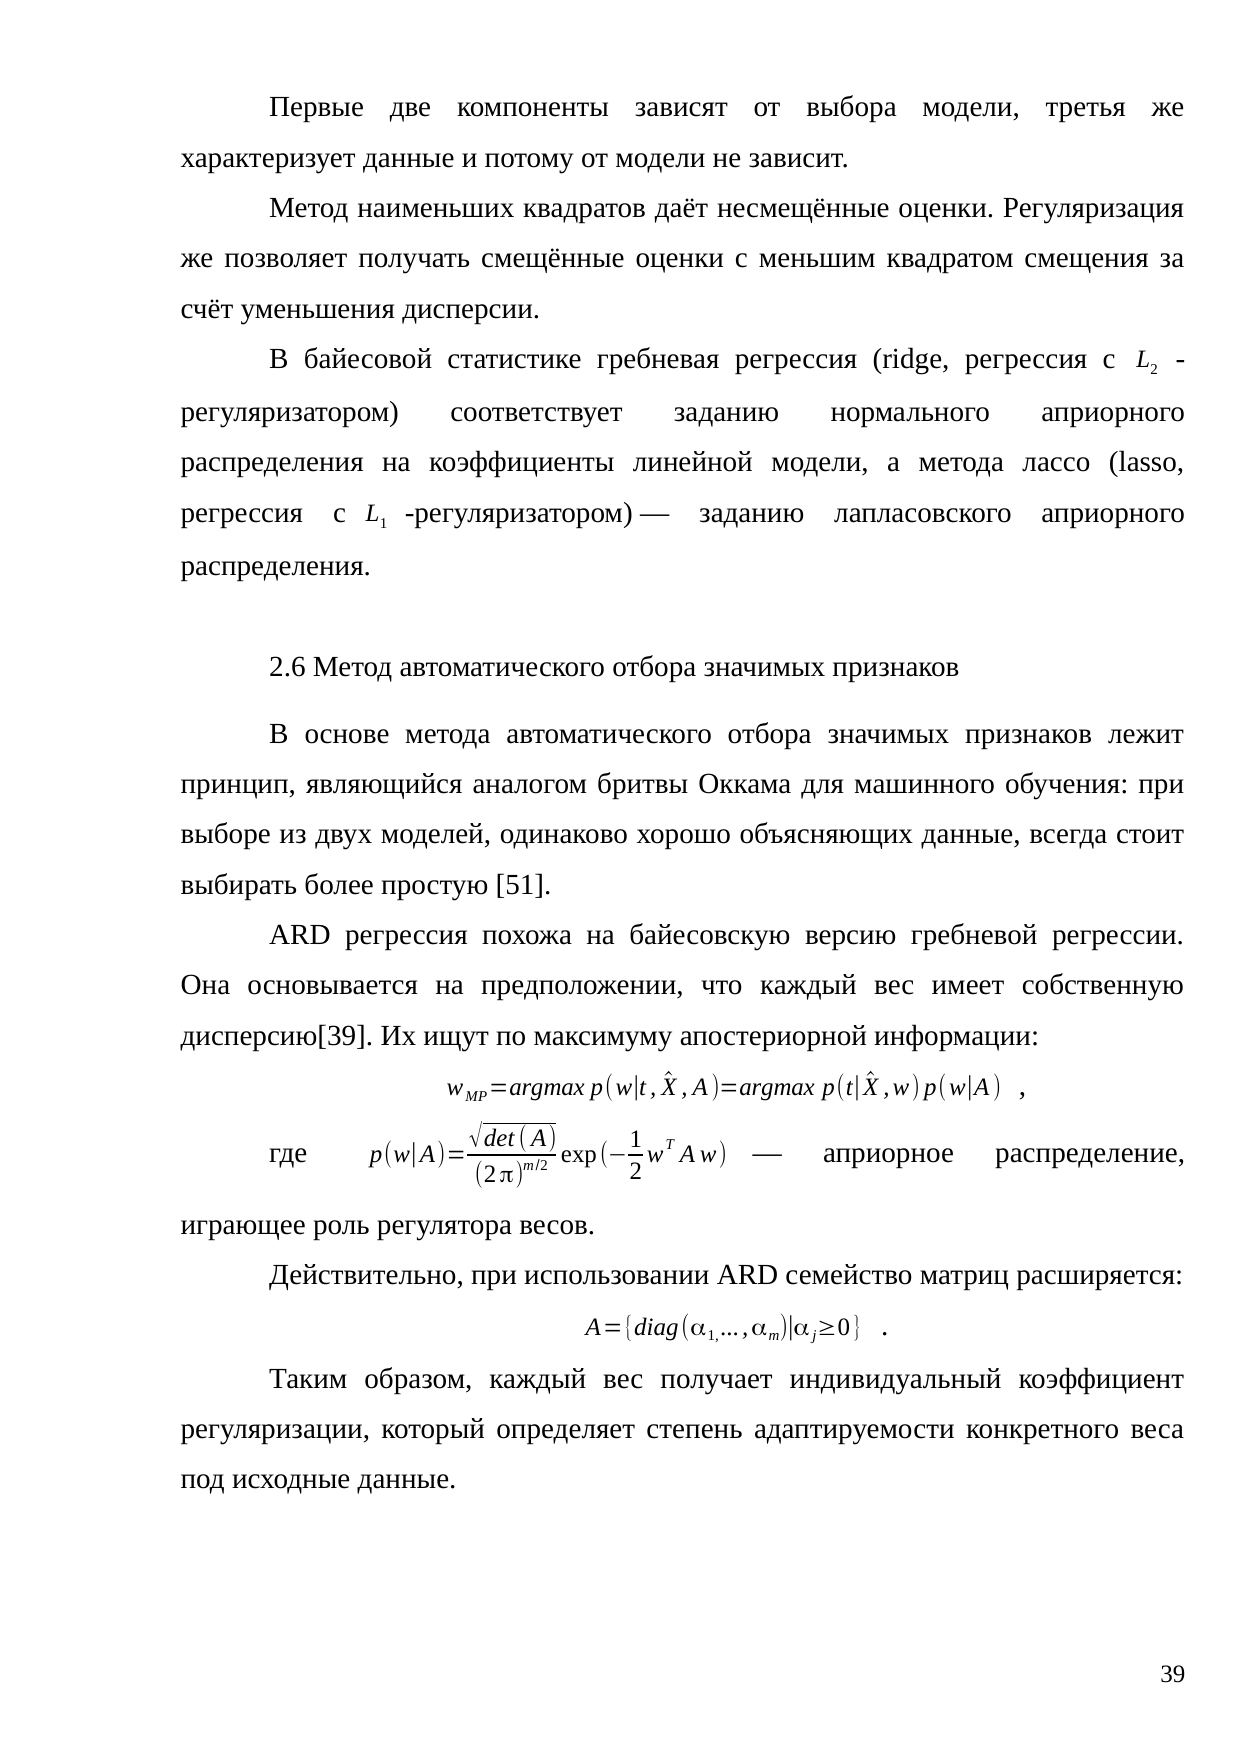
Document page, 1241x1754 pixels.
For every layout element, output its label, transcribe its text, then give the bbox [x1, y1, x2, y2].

text , [180, 1068, 1185, 1104]
text Первые две компоненты зависят от выбора модели, третья же характеризует данные и потому от модели не зависит. [180, 89, 1185, 173]
text Таким образом, каждый вес получает индивидуальный коэффициент регуляризации, который определяет степень адаптируемости конкретного веса под исходные данные. [180, 1361, 1185, 1495]
text Действительно, при использовании ARD семейство матриц расширяется: [180, 1257, 1185, 1291]
text Метод наименьших квадратов даёт несмещённые оценки. Регуляризация же позволяет получать смещённые оценки с меньшим квадратом смещения за счёт уменьшения дисперсии. [180, 190, 1185, 324]
text где — априорное распределение, играющее роль регулятора весов. [180, 1121, 1185, 1241]
text ARD регрессия похожа на байесовскую версию гребневой регрессии. Она основывается на предположении, что каждый вес имеет собственную дисперсию[39]. Их ищут по максимуму апостериорной информации: [180, 917, 1185, 1051]
text 2.6 Метод автоматического отбора значимых признаков [180, 649, 1185, 682]
text В байесовой статистике гребневая регрессия (ridge, регрессия с-регуляризатором) соответствует заданию нормального априорного распределения на коэффициенты линейной модели, а метода лассо (lasso, регрессия с-регуляризатором) — заданию лапласовского априорного распределения. [180, 341, 1185, 582]
text В основе метода автоматического отбора значимых признаков лежит принцип, являющийся аналогом бритвы Оккама для машинного обучения: при выборе из двух моделей, одинаково хорошо объясняющих данные, всегда стоит выбирать более простую [51]. [180, 716, 1185, 900]
text . [180, 1308, 1185, 1344]
